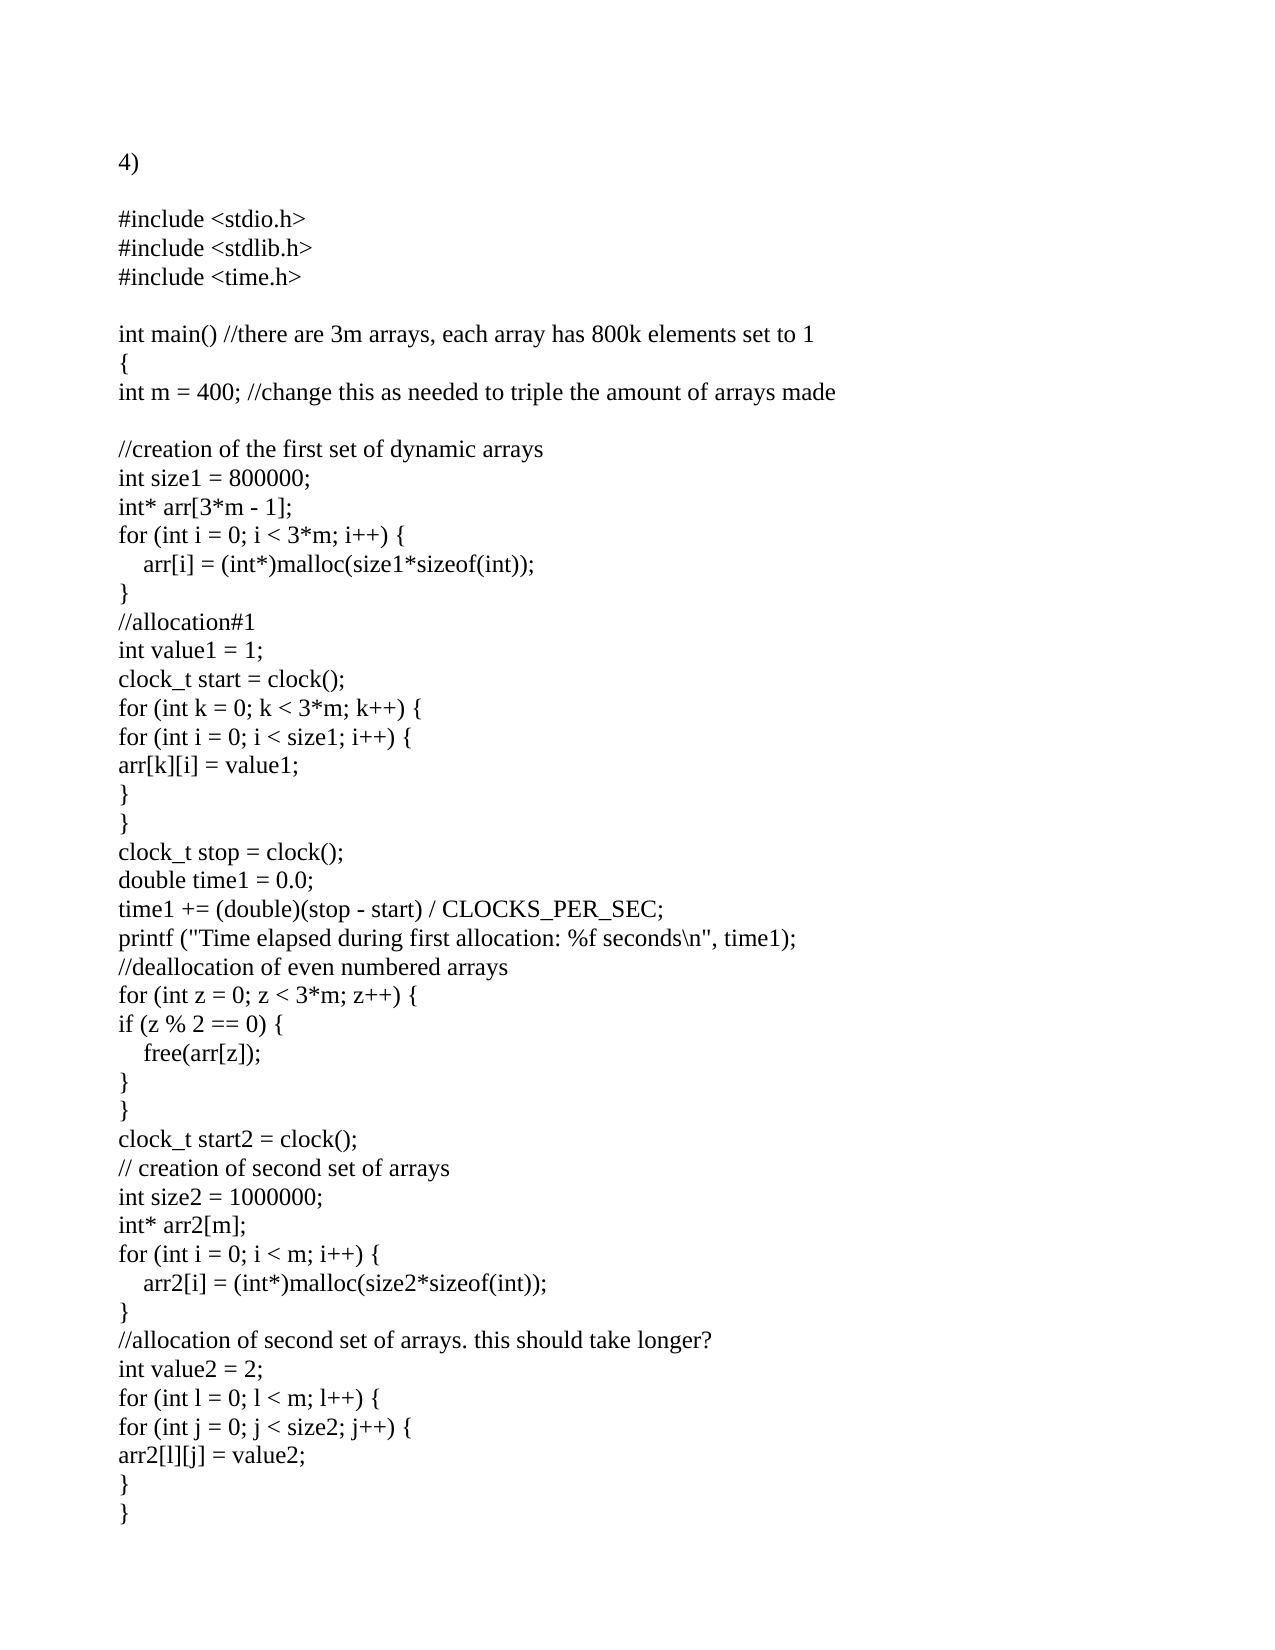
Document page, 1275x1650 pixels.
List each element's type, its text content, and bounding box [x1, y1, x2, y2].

text //creation of the first set of dynamic arrays [118, 434, 1157, 463]
text clock_t start2 = clock(); [118, 1124, 1157, 1153]
text for (int j = 0; j < size2; j++) { [118, 1412, 1157, 1441]
text int* arr[3*m - 1]; [118, 492, 1157, 521]
text if (z % 2 == 0) { [118, 1009, 1157, 1038]
text for (int i = 0; i < m; i++) { [118, 1239, 1157, 1268]
text int m = 400; //change this as needed to triple the amount of arrays made [118, 377, 1157, 406]
text #include <stdlib.h> [118, 233, 1157, 262]
text { [118, 348, 1157, 377]
text } [118, 1469, 1157, 1498]
text // creation of second set of arrays [118, 1153, 1157, 1182]
text for (int i = 0; i < size1; i++) { [118, 722, 1157, 751]
text } [118, 1498, 1157, 1527]
text } [118, 578, 1157, 607]
text } [118, 1067, 1157, 1096]
text int size2 = 1000000; [118, 1182, 1157, 1211]
text clock_t start = clock(); [118, 664, 1157, 693]
text clock_t stop = clock(); [118, 837, 1157, 866]
text //deallocation of even numbered arrays [118, 952, 1157, 981]
text //allocation#1 [118, 607, 1157, 636]
text int* arr2[m]; [118, 1211, 1157, 1239]
text int value2 = 2; [118, 1354, 1157, 1383]
text arr2[l][j] = value2; [118, 1441, 1157, 1469]
text printf ("Time elapsed during first allocation: %f seconds\n", time1); [118, 923, 1157, 952]
text double time1 = 0.0; [118, 866, 1157, 894]
text 4) [118, 147, 1157, 176]
text arr[k][i] = value1; [118, 751, 1157, 779]
text arr2[i] = (int*)malloc(size2*sizeof(int)); [118, 1268, 1157, 1297]
text #include <time.h> [118, 262, 1157, 291]
text } [118, 1096, 1157, 1124]
text #include <stdio.h> [118, 204, 1157, 233]
text for (int l = 0; l < m; l++) { [118, 1383, 1157, 1412]
text time1 += (double)(stop - start) / CLOCKS_PER_SEC; [118, 894, 1157, 923]
text } [118, 808, 1157, 837]
text for (int i = 0; i < 3*m; i++) { [118, 521, 1157, 549]
text int size1 = 800000; [118, 463, 1157, 492]
text //allocation of second set of arrays. this should take longer? [118, 1326, 1157, 1354]
text for (int k = 0; k < 3*m; k++) { [118, 693, 1157, 722]
text arr[i] = (int*)malloc(size1*sizeof(int)); [118, 549, 1157, 578]
text } [118, 1297, 1157, 1326]
text } [118, 779, 1157, 808]
text for (int z = 0; z < 3*m; z++) { [118, 981, 1157, 1009]
text int value1 = 1; [118, 636, 1157, 664]
text free(arr[z]); [118, 1038, 1157, 1067]
text int main() //there are 3m arrays, each array has 800k elements set to 1 [118, 319, 1157, 348]
